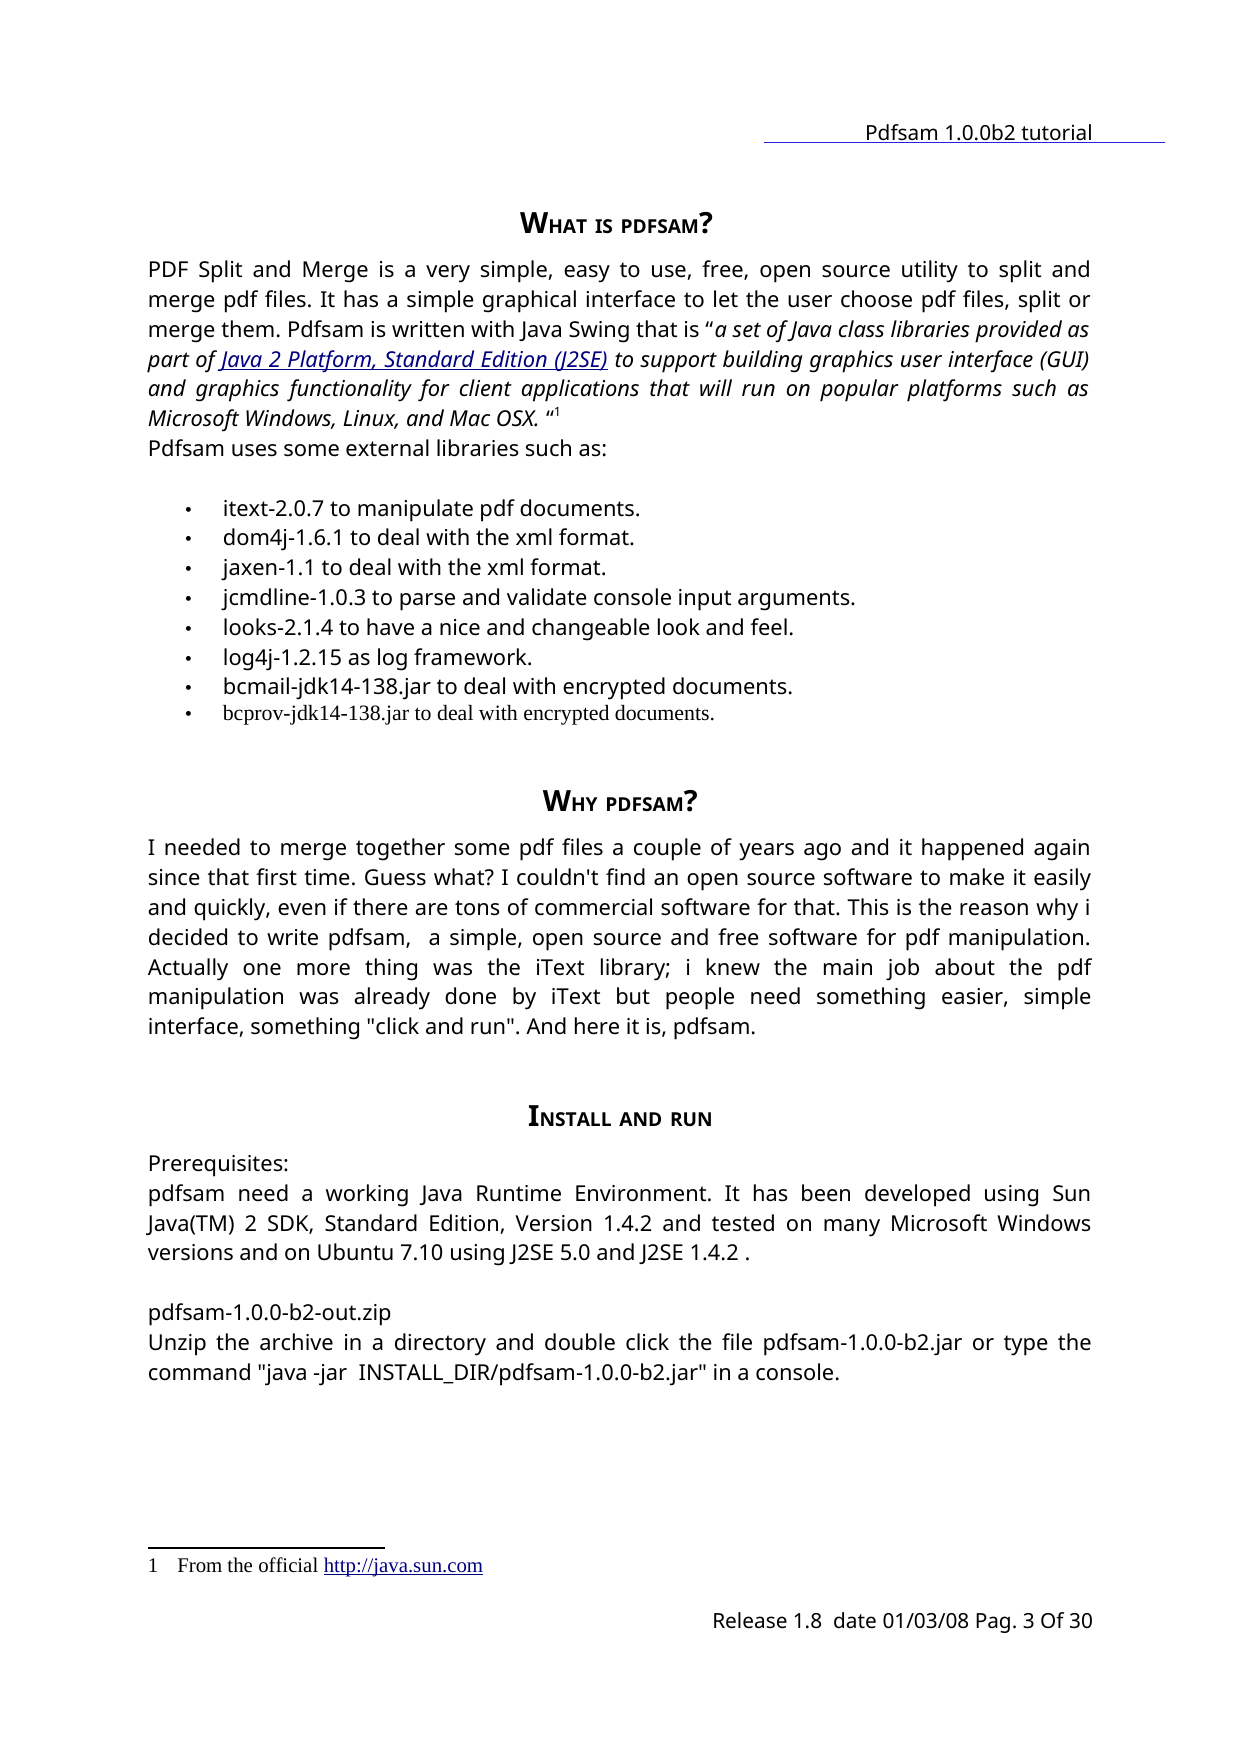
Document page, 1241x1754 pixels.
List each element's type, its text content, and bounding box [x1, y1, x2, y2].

text Unzip the archive in a directory and double click the file pdfsam-1.0.0-b2.jar or type the command "java -jar INSTALL_DIR/pdfsam-1.0.0-b2.jar" in a console. [148, 1327, 1093, 1386]
text Install and run [148, 1096, 1093, 1135]
list jaxen-1.1 to deal with the xml format. [185, 552, 1093, 582]
list looks-2.1.4 to have a nice and changeable look and feel. [185, 612, 1093, 642]
text PDF Split and Merge is a very simple, easy to use, free, open source utility to split and merge pdf files. It has a simple graphical interface to let the user choose pdf files, split or merge them. Pdfsam is written with Java Swing that is “a set of Java class libraries provided as part of Java 2 Platform, Standard Edition (J2SE) to support building graphics user interface (GUI) and graphics functionality for client applications that will run on popular platforms such as Microsoft Windows, Linux, and Mac OSX. “ [148, 254, 1093, 433]
text pdfsam-1.0.0-b2-out.zip [148, 1297, 1093, 1327]
text Pdfsam uses some external libraries such as: [148, 433, 1093, 463]
text pdfsam need a working Java Runtime Environment. It has been developed using Sun Java(TM) 2 SDK, Standard Edition, Version 1.4.2 and tested on many Microsoft Windows versions and on Ubuntu 7.10 using J2SE 5.0 and J2SE 1.4.2 . [148, 1178, 1093, 1267]
list itext-2.0.7 to manipulate pdf documents. [185, 493, 1093, 522]
list bcmail-jdk14-138.jar to deal with encrypted documents. [185, 671, 1093, 701]
list log4j-1.2.15 as log framework. [185, 642, 1093, 671]
list bcprov-jdk14-138.jar to deal with encrypted documents. [185, 701, 1093, 725]
text Prerequisites: [148, 1148, 1093, 1178]
list dom4j-1.6.1 to deal with the xml format. [185, 522, 1093, 552]
text From the official http://java.sun.com [148, 1554, 1093, 1577]
text Why pdfsam? [148, 780, 1093, 820]
text I needed to merge together some pdf files a couple of years ago and it happened again since that first time. Guess what? I couldn't find an open source software to make it easily and quickly, even if there are tons of commercial software for that. This is the reason why i decided to write pdfsam, a simple, open source and free software for pdf manipulation. Actually one more thing was the iText library; i knew the main job about the pdf manipulation was already done by iText but people need something easier, simple interface, something "click and run". And here it is, pdfsam. [148, 832, 1093, 1041]
text What is pdfsam? [148, 202, 1093, 242]
list jcmdline-1.0.3 to parse and validate console input arguments. [185, 582, 1093, 612]
